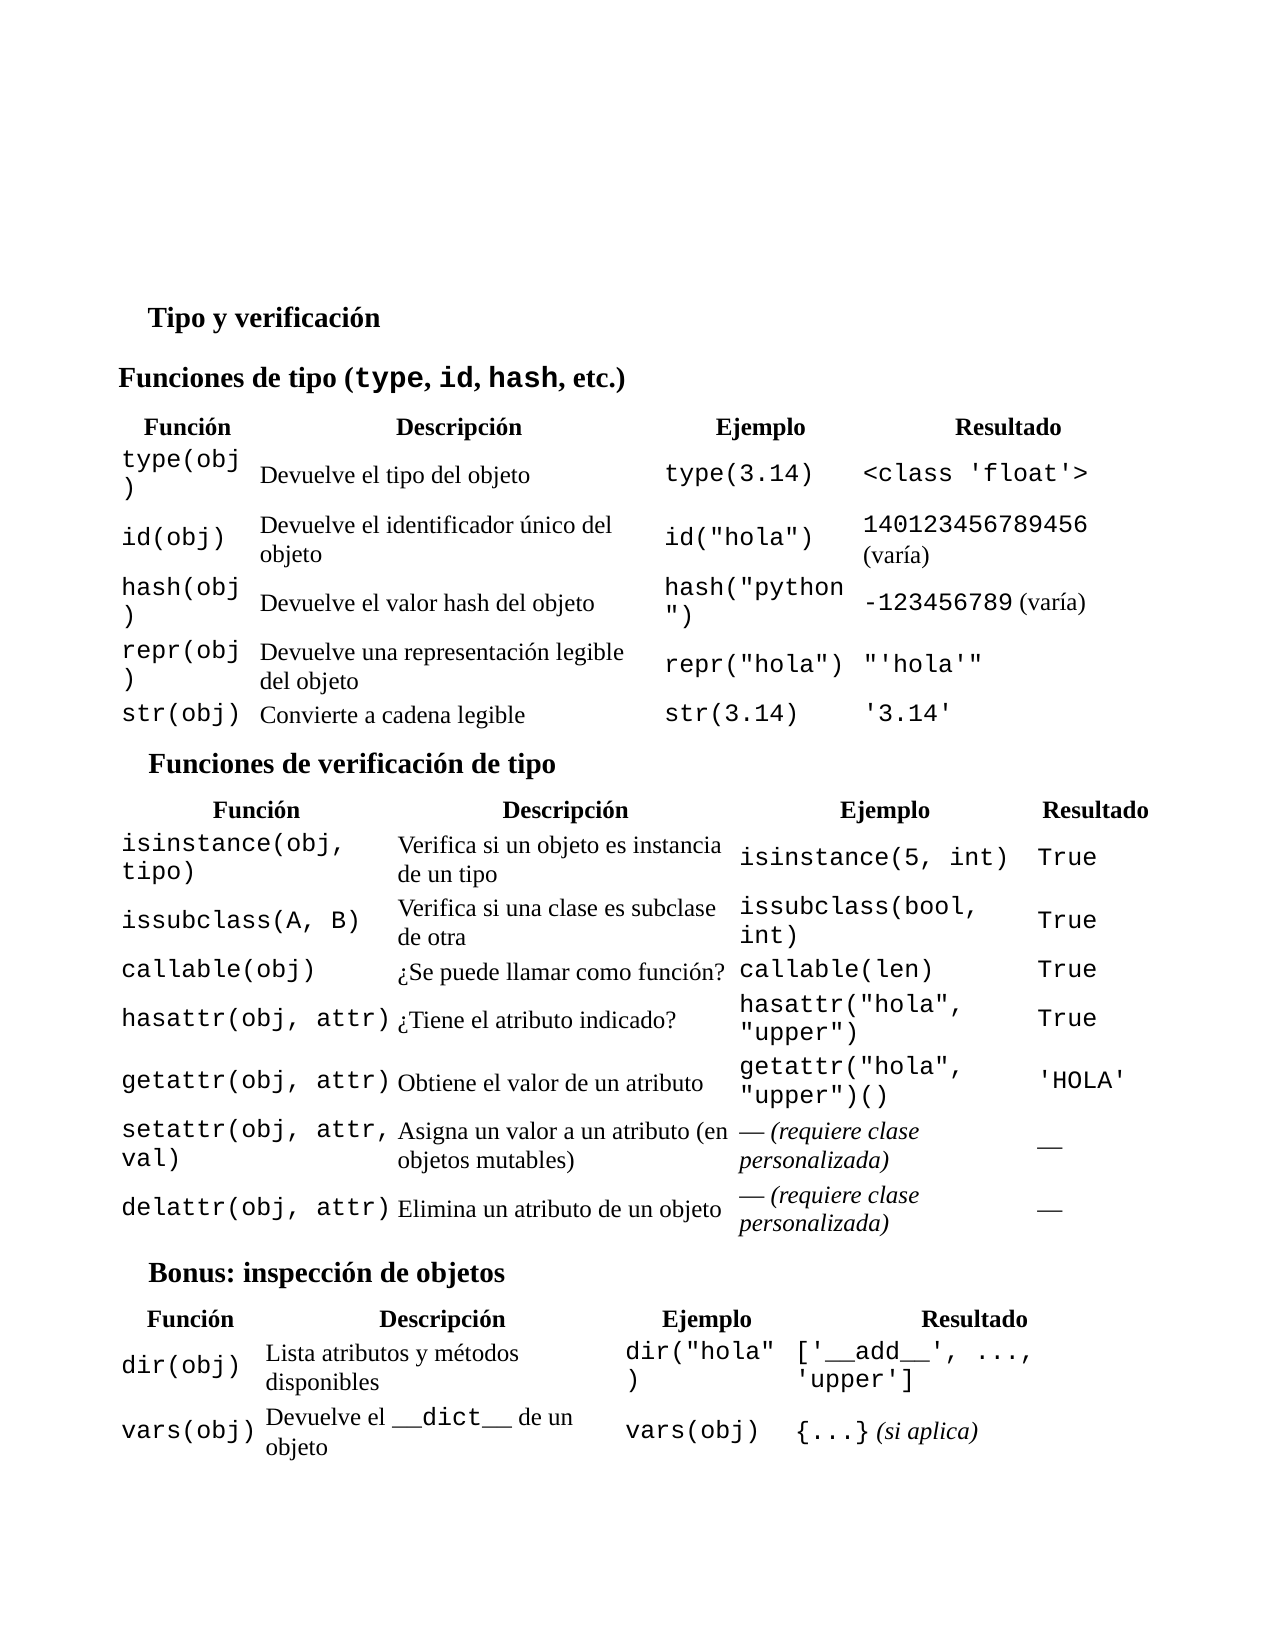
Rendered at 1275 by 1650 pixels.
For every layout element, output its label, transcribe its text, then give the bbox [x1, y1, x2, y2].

table_cell issubclass(A, B) [118, 891, 394, 954]
table_header Resultado [860, 409, 1157, 444]
table_cell Obtiene el valor de un atributo [395, 1051, 736, 1113]
table_cell ¿Se puede llamar como función? [395, 954, 736, 988]
table_cell — [1034, 1114, 1157, 1177]
table_cell id(obj) [118, 506, 257, 572]
subtitle ✅ Funciones de verificación de tipo [118, 747, 1157, 780]
table_header Ejemplo [661, 409, 860, 444]
table_header Resultado [792, 1301, 1157, 1335]
table_cell hash("python") [661, 572, 860, 634]
table_cell setattr(obj, attr, val) [118, 1114, 394, 1177]
table_header Función [118, 793, 394, 827]
subtitle 🧠 Tipo y verificación [118, 300, 1157, 333]
table_cell repr("hola") [661, 634, 860, 697]
table_cell Asigna un valor a un atributo (en objetos mutables) [395, 1114, 736, 1177]
table_cell 'HOLA' [1034, 1051, 1157, 1113]
table_cell id("hola") [661, 506, 860, 572]
table_cell hash(obj) [118, 572, 257, 634]
table_cell getattr(obj, attr) [118, 1051, 394, 1113]
table_cell issubclass(bool, int) [736, 891, 1034, 954]
subtitle 🧠 Bonus: inspección de objetos [118, 1255, 1157, 1288]
table_header Descripción [395, 793, 736, 827]
table_cell "'hola'" [860, 634, 1157, 697]
table_cell Verifica si un objeto es instancia de un tipo [395, 827, 736, 891]
table_cell True [1034, 954, 1157, 988]
table_header Resultado [1034, 793, 1157, 827]
table_cell Devuelve el identificador único del objeto [257, 506, 661, 572]
subtitle Funciones de tipo (type, id, hash, etc.) [118, 361, 1157, 397]
table_cell '3.14' [860, 698, 1157, 732]
table_cell Devuelve el __dict__ de un objeto [263, 1399, 622, 1464]
table_cell callable(obj) [118, 954, 394, 988]
table_header Ejemplo [736, 793, 1034, 827]
table_cell -123456789 (varía) [860, 572, 1157, 634]
table_header Ejemplo [622, 1301, 792, 1335]
table_cell Convierte a cadena legible [257, 698, 661, 732]
table_header Función [118, 1301, 262, 1335]
table_cell Verifica si una clase es subclase de otra [395, 891, 736, 954]
table_cell dir(obj) [118, 1335, 262, 1399]
table_cell — (requiere clase personalizada) [736, 1177, 1034, 1240]
table_cell — (requiere clase personalizada) [736, 1114, 1034, 1177]
table_cell Lista atributos y métodos disponibles [263, 1335, 622, 1399]
table_cell Devuelve el valor hash del objeto [257, 572, 661, 634]
table_cell ['__add__', ..., 'upper'] [792, 1335, 1157, 1399]
table_cell str(obj) [118, 698, 257, 732]
table_header Función [118, 409, 257, 444]
table_cell isinstance(obj, tipo) [118, 827, 394, 891]
table_cell Devuelve el tipo del objeto [257, 444, 661, 506]
table_cell type(obj) [118, 444, 257, 506]
table_cell type(3.14) [661, 444, 860, 506]
table_header Descripción [263, 1301, 622, 1335]
table_cell vars(obj) [622, 1399, 792, 1464]
table_cell dir("hola") [622, 1335, 792, 1399]
table_cell hasattr(obj, attr) [118, 989, 394, 1051]
table_cell 140123456789456 (varía) [860, 506, 1157, 572]
table_cell <class 'float'> [860, 444, 1157, 506]
table_cell hasattr("hola", "upper") [736, 989, 1034, 1051]
table_cell vars(obj) [118, 1399, 262, 1464]
table_cell Devuelve una representación legible del objeto [257, 634, 661, 697]
table_cell True [1034, 989, 1157, 1051]
table_cell — [1034, 1177, 1157, 1240]
table_cell Elimina un atributo de un objeto [395, 1177, 736, 1240]
table_cell str(3.14) [661, 698, 860, 732]
table_cell delattr(obj, attr) [118, 1177, 394, 1240]
table_cell repr(obj) [118, 634, 257, 697]
table_cell True [1034, 827, 1157, 891]
table_cell {...} (si aplica) [792, 1399, 1157, 1464]
table_cell isinstance(5, int) [736, 827, 1034, 891]
table_header Descripción [257, 409, 661, 444]
table_cell ¿Tiene el atributo indicado? [395, 989, 736, 1051]
table_cell callable(len) [736, 954, 1034, 988]
table_cell True [1034, 891, 1157, 954]
table_cell getattr("hola", "upper")() [736, 1051, 1034, 1113]
